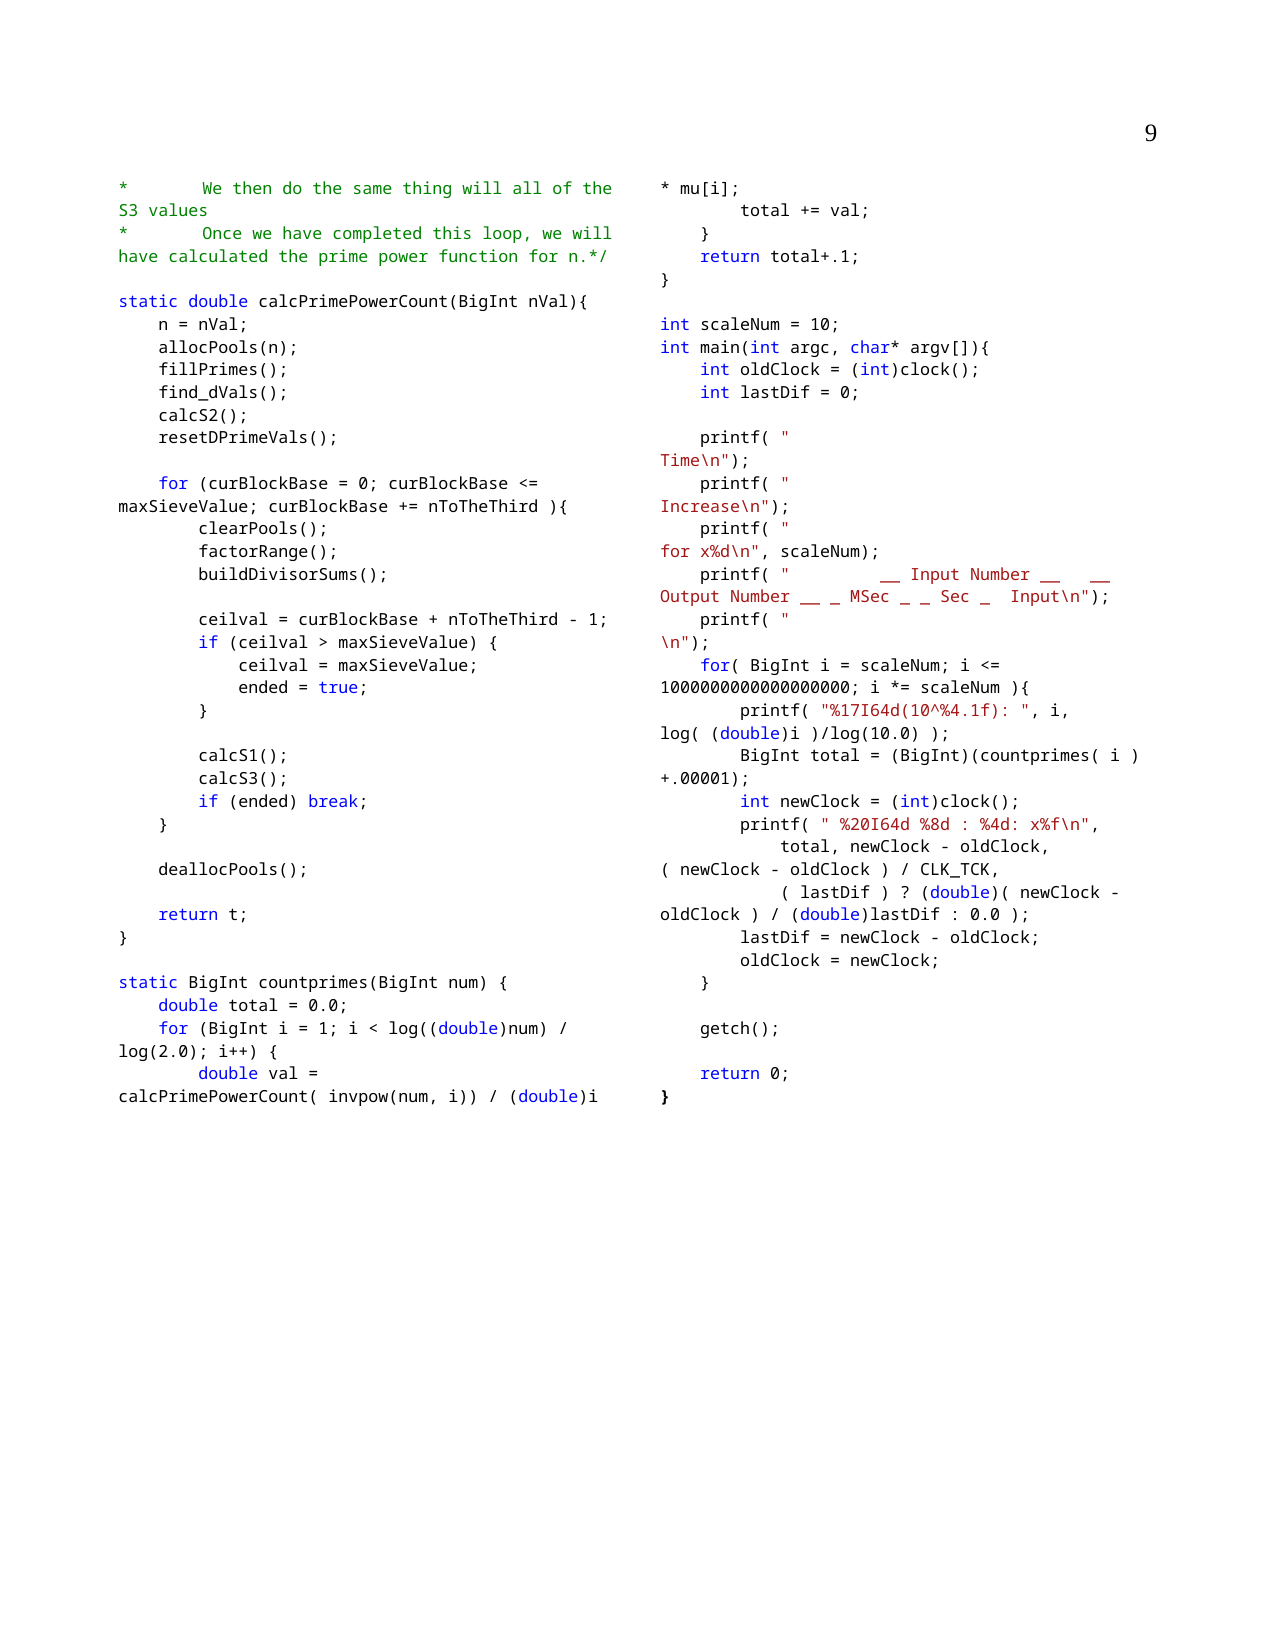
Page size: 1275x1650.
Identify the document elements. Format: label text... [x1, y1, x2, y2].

text double val = calcPrimePowerCount( invpow(num, i)) / (double)i [118, 1062, 615, 1107]
text fillPrimes(); [118, 358, 615, 381]
text printf( " %20I64d %8d : %4d: x%f\n", [660, 812, 1157, 835]
text double total = 0.0; [118, 994, 615, 1017]
text * mu[i]; [660, 176, 1157, 199]
text for (curBlockBase = 0; curBlockBase <= maxSieveValue; curBlockBase += nToTheThird ){ [118, 472, 615, 517]
text int lastDif = 0; [660, 381, 1157, 403]
text * We then do the same thing will all of the S3 values [118, 176, 615, 222]
text factorRange(); [118, 540, 615, 562]
text int oldClock = (int)clock(); [660, 358, 1157, 381]
text * Once we have completed this loop, we will have calculated the prime power function for n.*/ [118, 222, 615, 267]
text getch(); [660, 1017, 1157, 1039]
text buildDivisorSums(); [118, 562, 615, 585]
text for( BigInt i = scaleNum; i <= 1000000000000000000; i *= scaleNum ){ [660, 653, 1157, 699]
text printf( " \n"); [660, 608, 1157, 653]
text printf( " __ Input Number __ __ Output Number __ _ MSec _ _ Sec _ Input\n"); [660, 562, 1157, 608]
text printf( " for x%d\n", scaleNum); [660, 517, 1157, 562]
text oldClock = newClock; [660, 948, 1157, 971]
text total += val; [660, 199, 1157, 222]
text int scaleNum = 10; [660, 313, 1157, 335]
text } [118, 812, 615, 835]
text clearPools(); [118, 517, 615, 540]
text int newClock = (int)clock(); [660, 789, 1157, 812]
text static BigInt countprimes(BigInt num) { [118, 971, 615, 994]
text calcS3(); [118, 767, 615, 789]
text resetDPrimeVals(); [118, 426, 615, 449]
text ended = true; [118, 676, 615, 699]
text total, newClock - oldClock, ( newClock - oldClock ) / CLK_TCK, [660, 835, 1157, 880]
text int main(int argc, char* argv[]){ [660, 335, 1157, 358]
text deallocPools(); [118, 858, 615, 880]
text allocPools(n); [118, 335, 615, 358]
text } [118, 699, 615, 721]
text BigInt total = (BigInt)(countprimes( i )+.00001); [660, 744, 1157, 789]
text } [660, 267, 1157, 290]
text return total+.1; [660, 244, 1157, 267]
text return 0; [660, 1062, 1157, 1085]
text return t; [118, 903, 615, 926]
text ceilval = curBlockBase + nToTheThird - 1; [118, 608, 615, 631]
text } [660, 1085, 1157, 1107]
text static double calcPrimePowerCount(BigInt nVal){ [118, 290, 615, 313]
text ceilval = maxSieveValue; [118, 653, 615, 676]
text n = nVal; [118, 313, 615, 335]
text } [660, 971, 1157, 994]
text ( lastDif ) ? (double)( newClock - oldClock ) / (double)lastDif : 0.0 ); [660, 880, 1157, 926]
text } [660, 222, 1157, 244]
text printf( " Increase\n"); [660, 472, 1157, 517]
text } [118, 926, 615, 948]
text if (ended) break; [118, 789, 615, 812]
text lastDif = newClock - oldClock; [660, 926, 1157, 948]
text if (ceilval > maxSieveValue) { [118, 631, 615, 653]
text for (BigInt i = 1; i < log((double)num) / log(2.0); i++) { [118, 1017, 615, 1062]
text calcS2(); [118, 403, 615, 426]
text printf( "%17I64d(10^%4.1f): ", i, log( (double)i )/log(10.0) ); [660, 699, 1157, 744]
text calcS1(); [118, 744, 615, 767]
text find_dVals(); [118, 381, 615, 403]
text printf( " Time\n"); [660, 426, 1157, 472]
